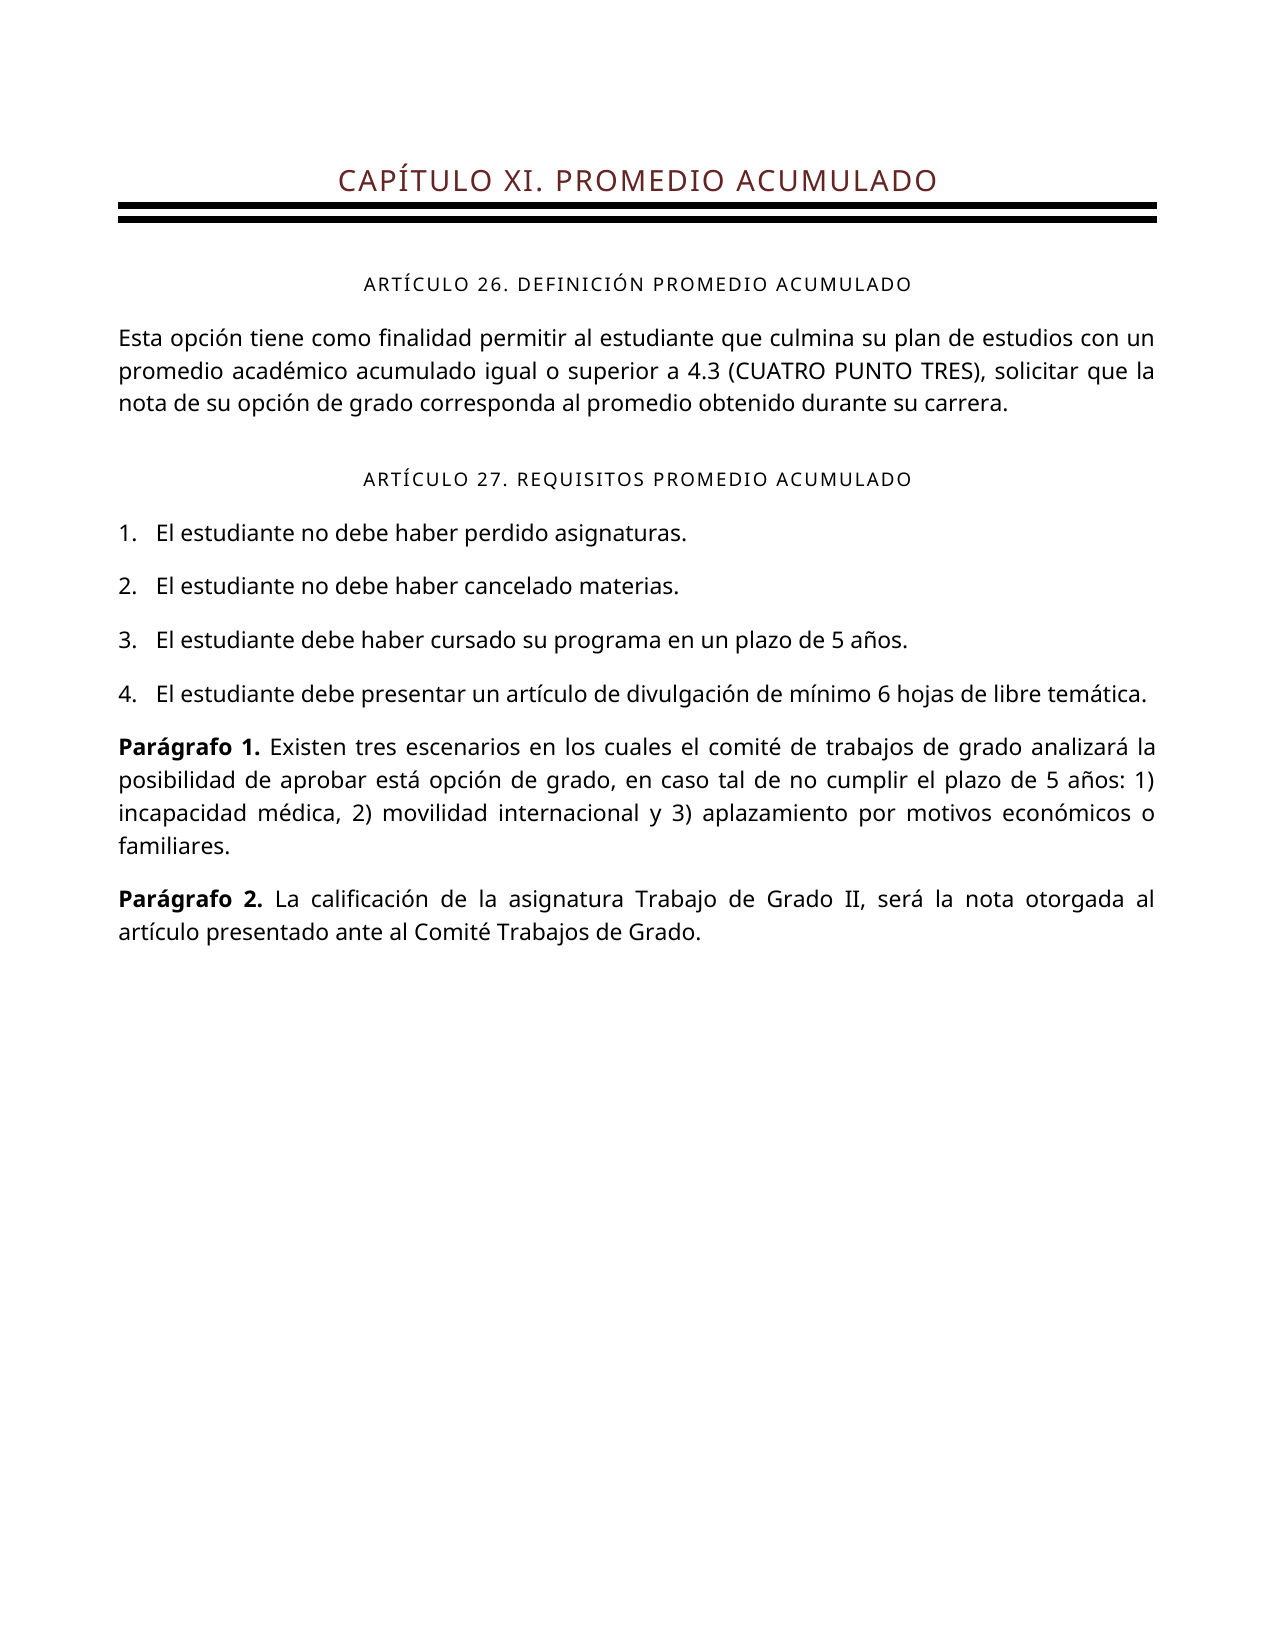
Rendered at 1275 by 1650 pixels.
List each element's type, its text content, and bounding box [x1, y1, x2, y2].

list El estudiante debe haber cursado su programa en un plazo de 5 años. [118, 624, 1157, 655]
subtitle Artículo 26. Definición Promedio acumulado [118, 271, 1157, 297]
text Esta opción tiene como finalidad permitir al estudiante que culmina su plan de estudios con un promedio académico acumulado igual o superior a 4.3 (CUATRO PUNTO TRES), solicitar que la nota de su opción de grado corresponda al promedio obtenido durante su carrera. [118, 322, 1157, 419]
list El estudiante debe presentar un artículo de divulgación de mínimo 6 hojas de libre temática. [118, 677, 1157, 709]
subtitle Artículo 27. REQUISITOS Promedio Acumulado [118, 466, 1157, 492]
subtitle [118, 209, 1157, 216]
text Parágrafo 2. La calificación de la asignatura Trabajo de Grado II, será la nota otorgada al artículo presentado ante al Comité Trabajos de Grado. [118, 883, 1157, 947]
list El estudiante no debe haber cancelado materias. [118, 570, 1157, 601]
subtitle Capítulo XI. Promedio acumulado [118, 160, 1157, 202]
text Parágrafo 1. Existen tres escenarios en los cuales el comité de trabajos de grado analizará la posibilidad de aprobar está opción de grado, en caso tal de no cumplir el plazo de 5 años: 1) incapacidad médica, 2) movilidad internacional y 3) aplazamiento por motivos económicos o familiares. [118, 731, 1157, 861]
list El estudiante no debe haber perdido asignaturas. [118, 517, 1157, 548]
